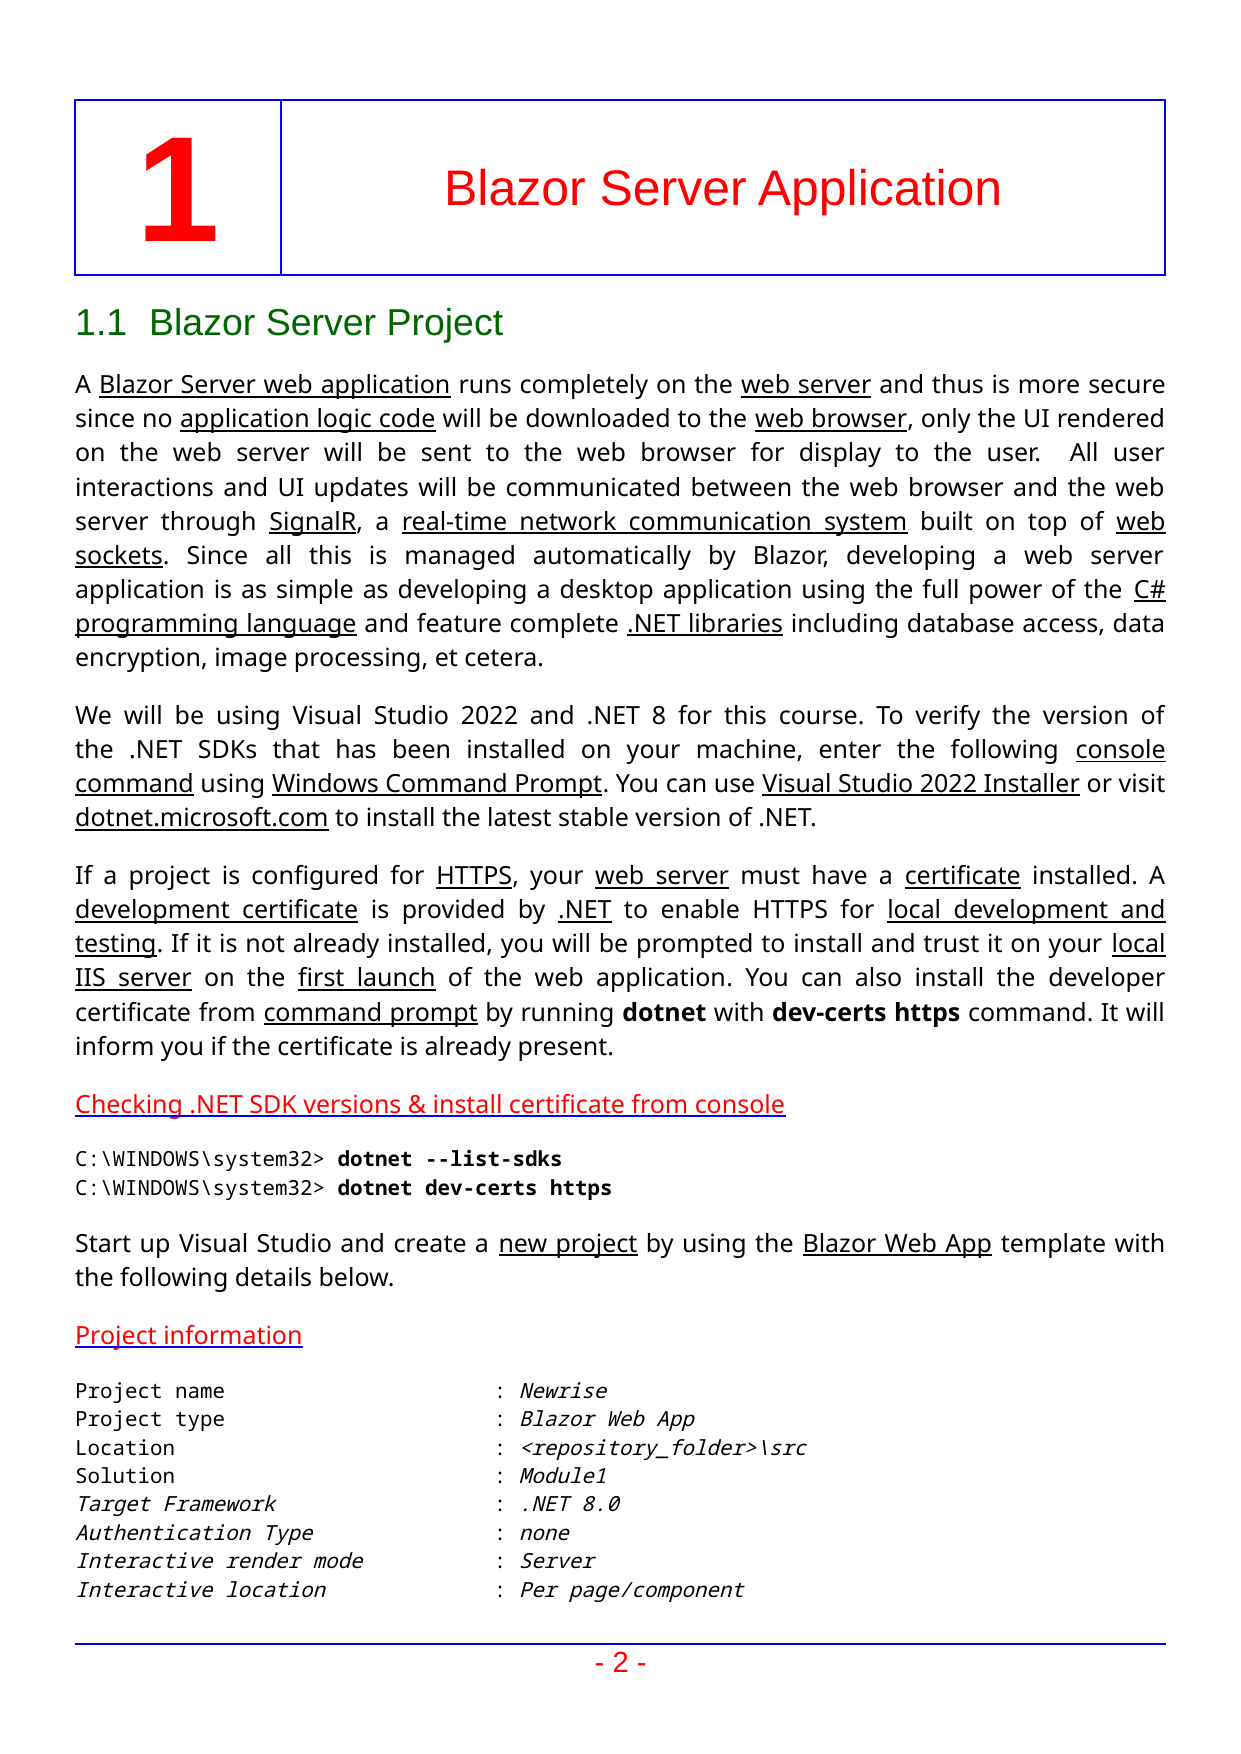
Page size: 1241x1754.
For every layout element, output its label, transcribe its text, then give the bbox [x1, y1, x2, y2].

text Checking .NET SDK versions & install certificate from console [75, 1086, 1166, 1120]
table_header 1 [76, 101, 280, 274]
text Solution : Module1 [75, 1461, 1166, 1489]
text Location : <repository_folder>\src [75, 1433, 1166, 1461]
text Interactive location : Per page/component [75, 1575, 1166, 1603]
table_header Blazor Server Application [282, 101, 1164, 274]
text C:\WINDOWS\system32> dotnet dev-certs https [75, 1173, 1166, 1201]
text Project information [75, 1318, 1166, 1352]
text Project name : Newrise [75, 1376, 1166, 1404]
text Authentication Type : none [75, 1518, 1166, 1546]
text If a project is configured for HTTPS, your web server must have a certificate installed. A development certificate is provided by .NET to enable HTTPS for local development and testing. If it is not already installed, you will be prompted to install and trust it on your local IIS server on the first launch of the web application. You can also install the developer certificate from command prompt by running dotnet with dev-certs https command. It will inform you if the certificate is already present. [75, 858, 1166, 1062]
text Start up Visual Studio and create a new project by using the Blazor Web App template with the following details below. [75, 1225, 1166, 1293]
text C:\WINDOWS\system32> dotnet --list-sdks [75, 1144, 1166, 1173]
text A Blazor Server web application runs completely on the web server and thus is more secure since no application logic code will be downloaded to the web browser, only the UI rendered on the web server will be sent to the web browser for display to the user. All user interactions and UI updates will be communicated between the web browser and the web server through SignalR, a real-time network communication system built on top of web sockets. Since all this is managed automatically by Blazor, developing a web server application is as simple as developing a desktop application using the full power of the C# programming language and feature complete .NET libraries including database access, data encryption, image processing, et cetera. [75, 367, 1166, 673]
text 1.1 Blazor Server Project [75, 300, 1166, 343]
text Interactive render mode : Server [75, 1546, 1166, 1575]
text Target Framework : .NET 8.0 [75, 1489, 1166, 1518]
text Project type : Blazor Web App [75, 1404, 1166, 1433]
text We will be using Visual Studio 2022 and .NET 8 for this course. To verify the version of the .NET SDKs that has been installed on your machine, enter the following console command using Windows Command Prompt. You can use Visual Studio 2022 Installer or visit dotnet.microsoft.com to install the latest stable version of .NET. [75, 698, 1166, 834]
